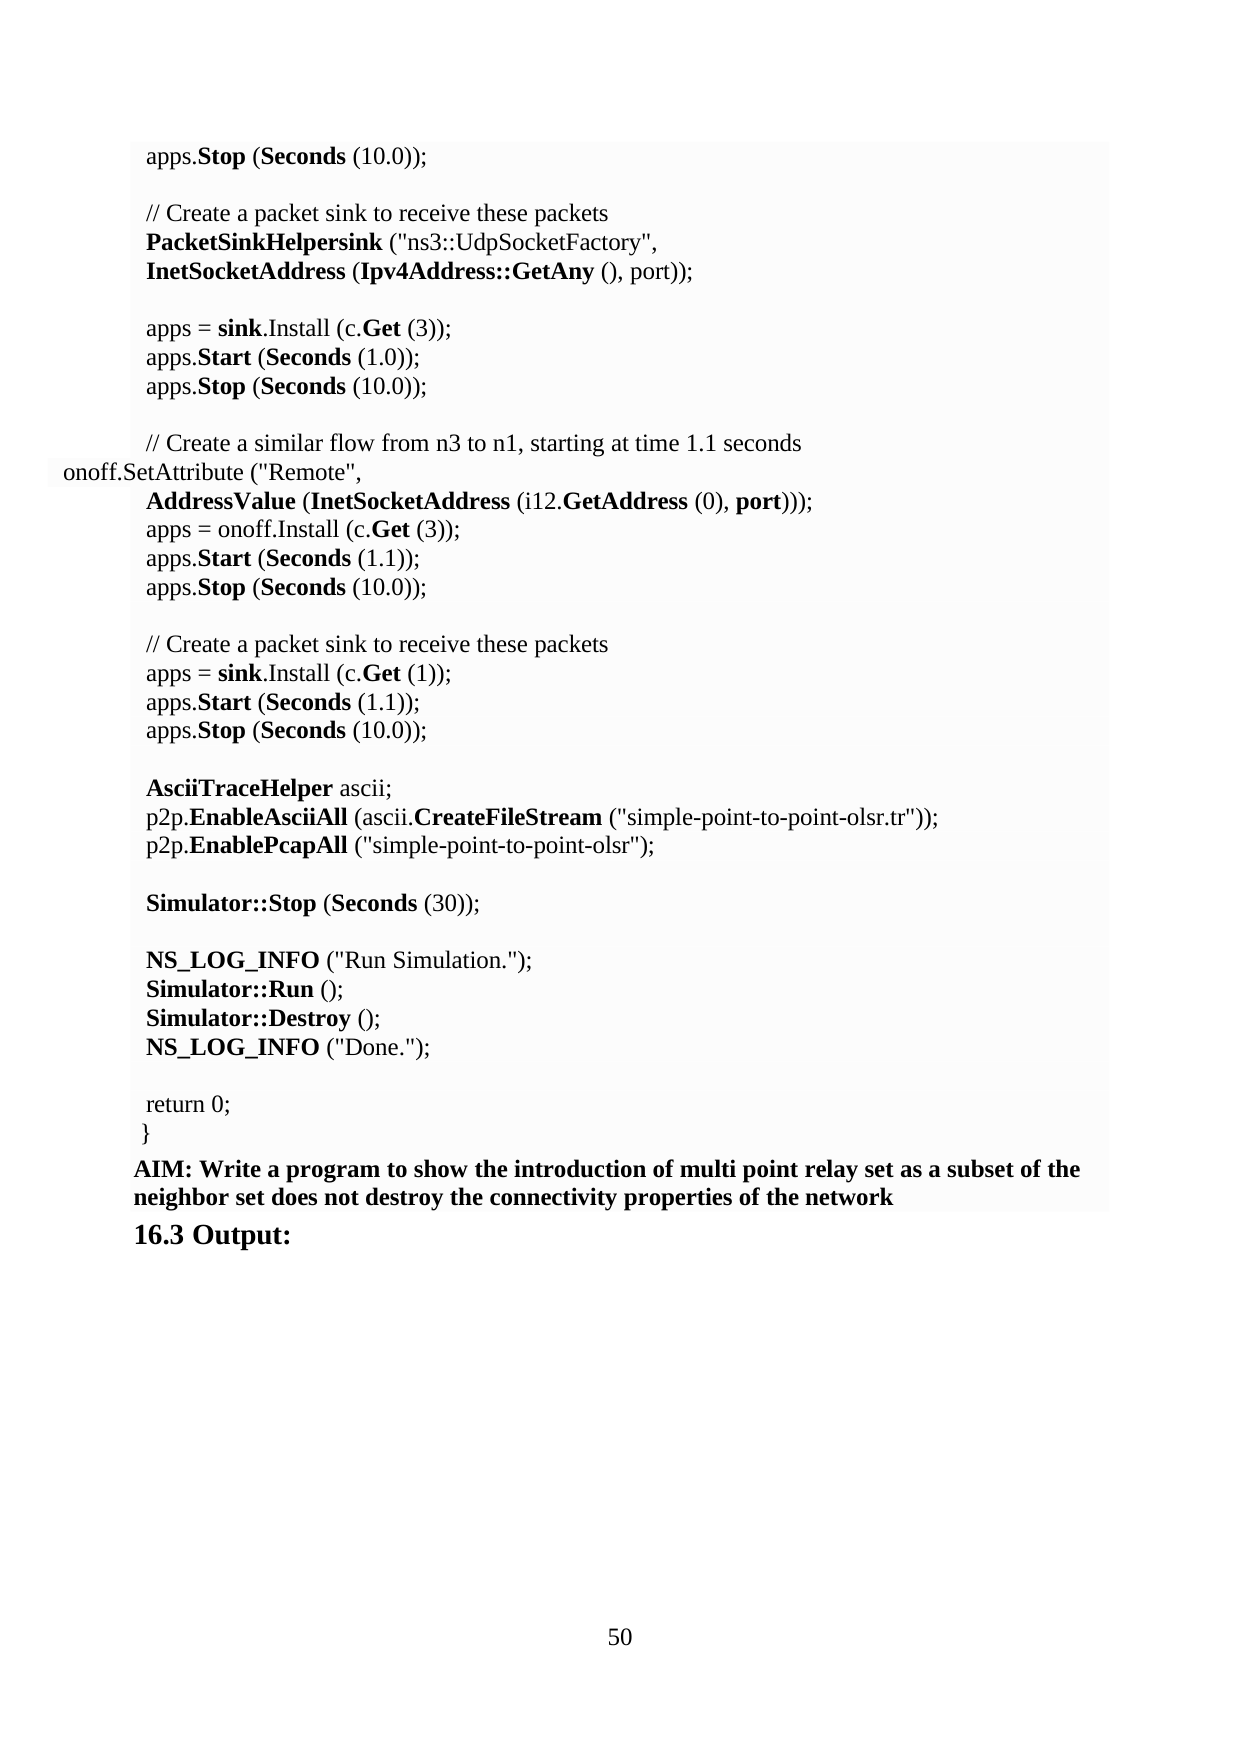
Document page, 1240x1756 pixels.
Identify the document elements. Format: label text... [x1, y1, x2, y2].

list Output: [133, 1217, 1121, 1251]
text } [1110, 1118, 1121, 1147]
text return 0; [1110, 1089, 1121, 1118]
